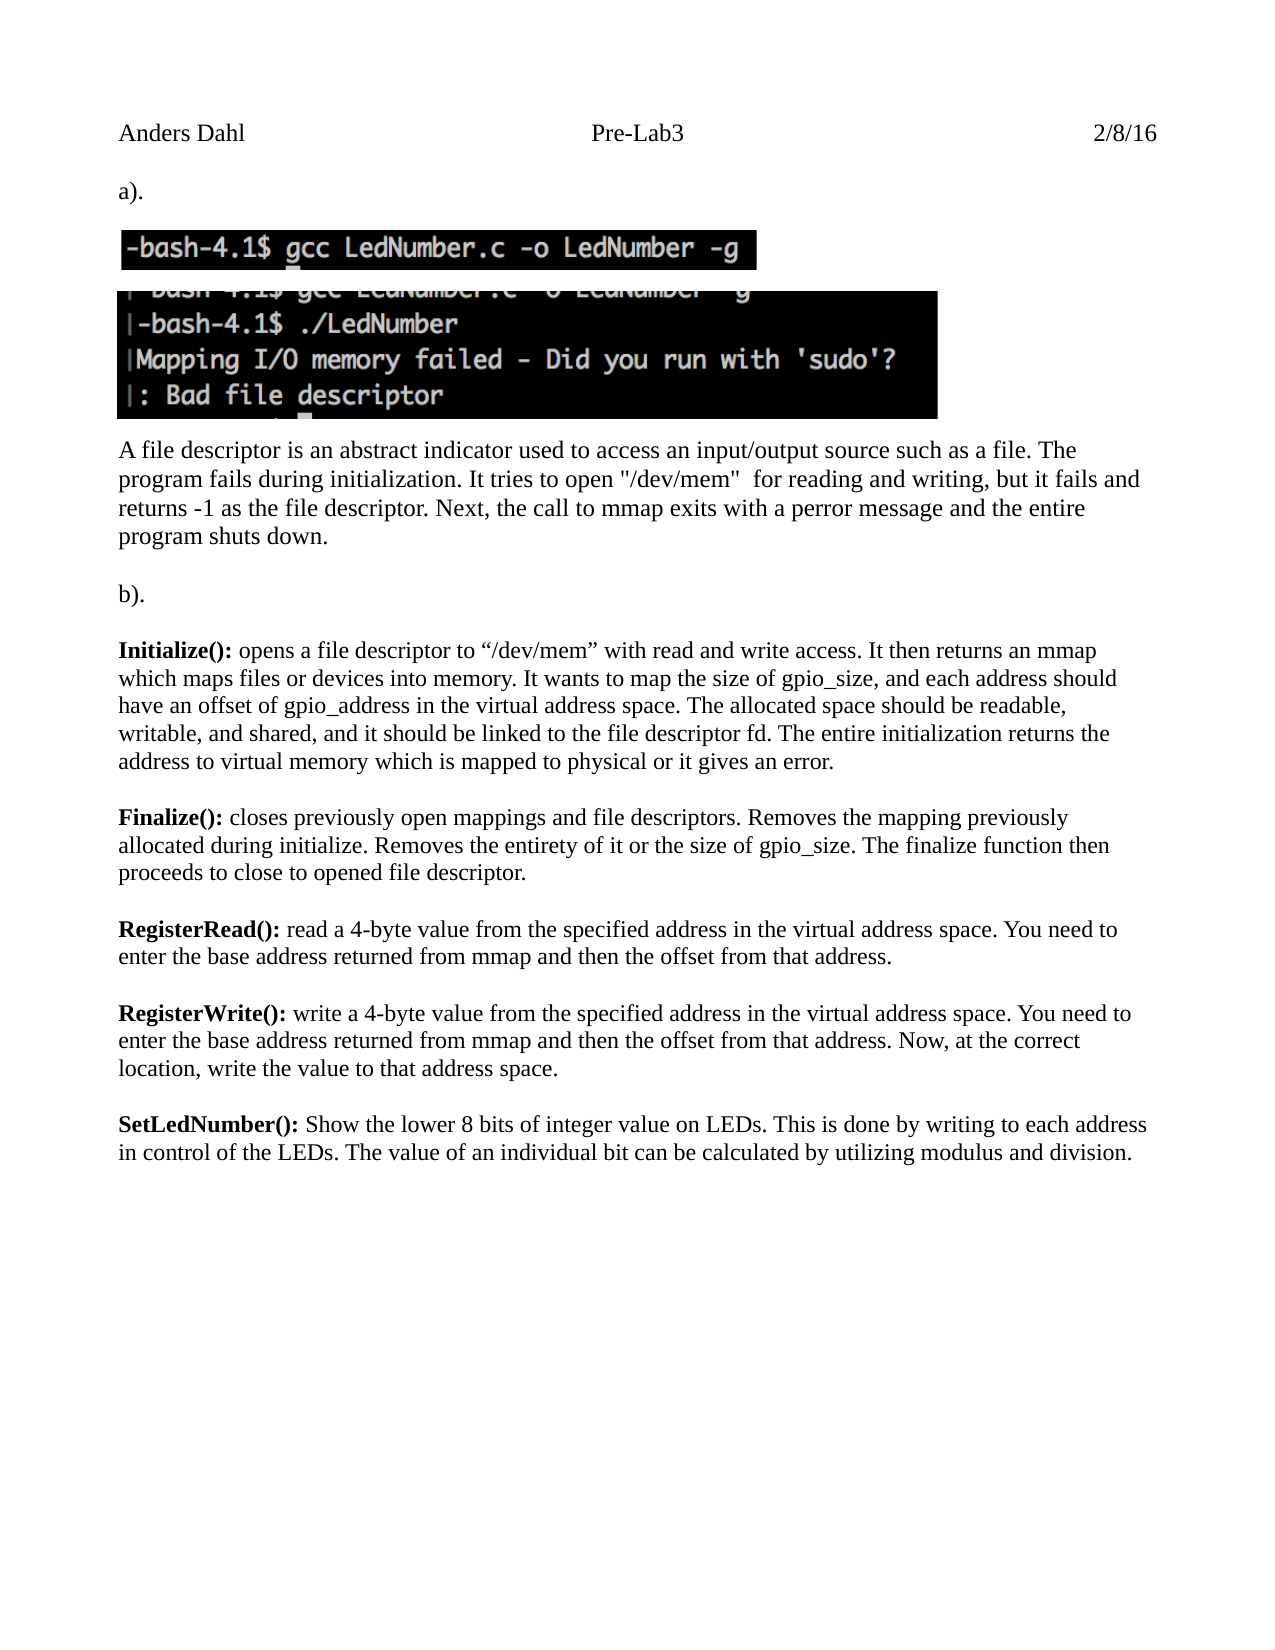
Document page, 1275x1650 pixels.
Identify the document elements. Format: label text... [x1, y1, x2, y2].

text A file descriptor is an abstract indicator used to access an input/output source such as a file. The program fails during initialization. It tries to open "/dev/mem" for reading and writing, but it fails and returns -1 as the file descriptor. Next, the call to mmap exits with a perror message and the entire program shuts down. [118, 435, 1157, 550]
picture [117, 291, 938, 419]
text Initialize(): opens a file descriptor to “/dev/mem” with read and write access. It then returns an mmap which maps files or devices into memory. It wants to map the size of gpio_size, and each address should have an offset of gpio_address in the virtual address space. The allocated space should be readable, writable, and shared, and it should be linked to the file descriptor fd. The entire initialization returns the address to virtual memory which is mapped to physical or it gives an error. [118, 636, 1157, 774]
picture [121, 230, 757, 270]
text b). [118, 579, 1157, 608]
text a). [118, 176, 1157, 205]
text RegisterRead(): read a 4-byte value from the specified address in the virtual address space. You need to enter the base address returned from mmap and then the offset from that address. [118, 915, 1157, 970]
text Finalize(): closes previously open mappings and file descriptors. Removes the mapping previously allocated during initialize. Removes the entirety of it or the size of gpio_size. The finalize function then proceeds to close to opened file descriptor. [118, 803, 1157, 886]
text SetLedNumber(): Show the lower 8 bits of integer value on LEDs. This is done by writing to each address in control of the LEDs. The value of an individual bit can be calculated by utilizing modulus and division. [118, 1110, 1157, 1165]
text RegisterWrite(): write a 4-byte value from the specified address in the virtual address space. You need to enter the base address returned from mmap and then the offset from that address. Now, at the correct location, write the value to that address space. [118, 999, 1157, 1081]
